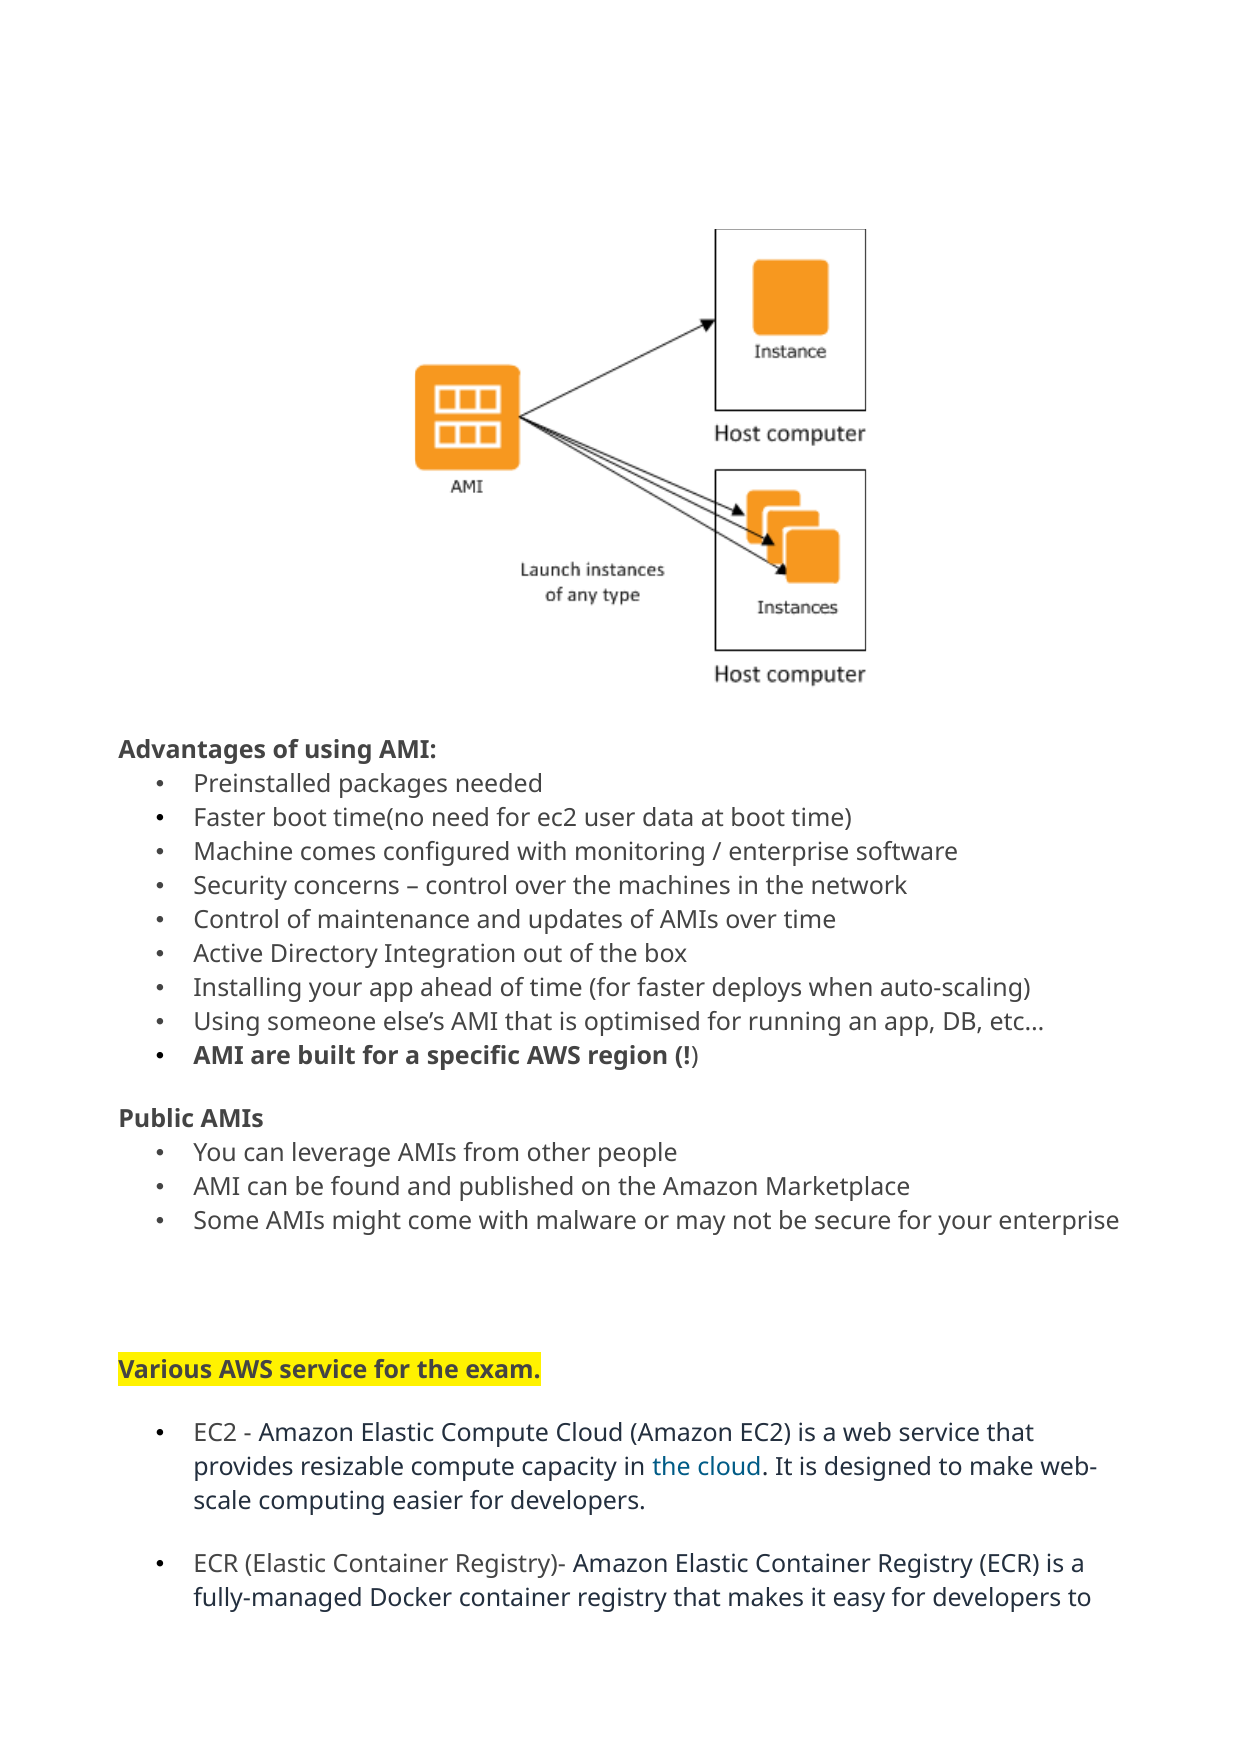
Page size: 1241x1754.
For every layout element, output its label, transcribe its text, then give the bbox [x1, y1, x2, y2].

list You can leverage AMIs from other people [156, 1135, 1122, 1169]
list Faster boot time(no need for ec2 user data at boot time) [156, 799, 1122, 833]
list Control of maintenance and updates of AMIs over time [156, 902, 1122, 936]
list Active Directory Integration out of the box [156, 936, 1122, 970]
list Security concerns – control over the machines in the network [156, 867, 1122, 902]
text Public AMIs [118, 1101, 1122, 1135]
picture [414, 229, 867, 689]
list ECR (Elastic Container Registry)- Amazon Elastic Container Registry (ECR) is a fully-managed Docker container registry that makes it easy for developers to [156, 1546, 1122, 1614]
list EC2 - Amazon Elastic Compute Cloud (Amazon EC2) is a web service that provides resizable compute capacity in the cloud. It is designed to make web-scale computing easier for developers. [156, 1415, 1122, 1517]
list Installing your app ahead of time (for faster deploys when auto-scaling) [156, 970, 1122, 1004]
list Using someone else’s AMI that is optimised for running an app, DB, etc… [156, 1004, 1122, 1038]
list Some AMIs might come with malware or may not be secure for your enterprise [156, 1203, 1122, 1237]
list AMI can be found and published on the Amazon Marketplace [156, 1169, 1122, 1203]
list AMI are built for a specific AWS region (!) [156, 1038, 1122, 1072]
text Various AWS service for the exam. [118, 1352, 1122, 1386]
text Advantages of using AMI: [118, 731, 1122, 765]
list Preinstalled packages needed [156, 765, 1122, 799]
list Machine comes configured with monitoring / enterprise software [156, 833, 1122, 867]
